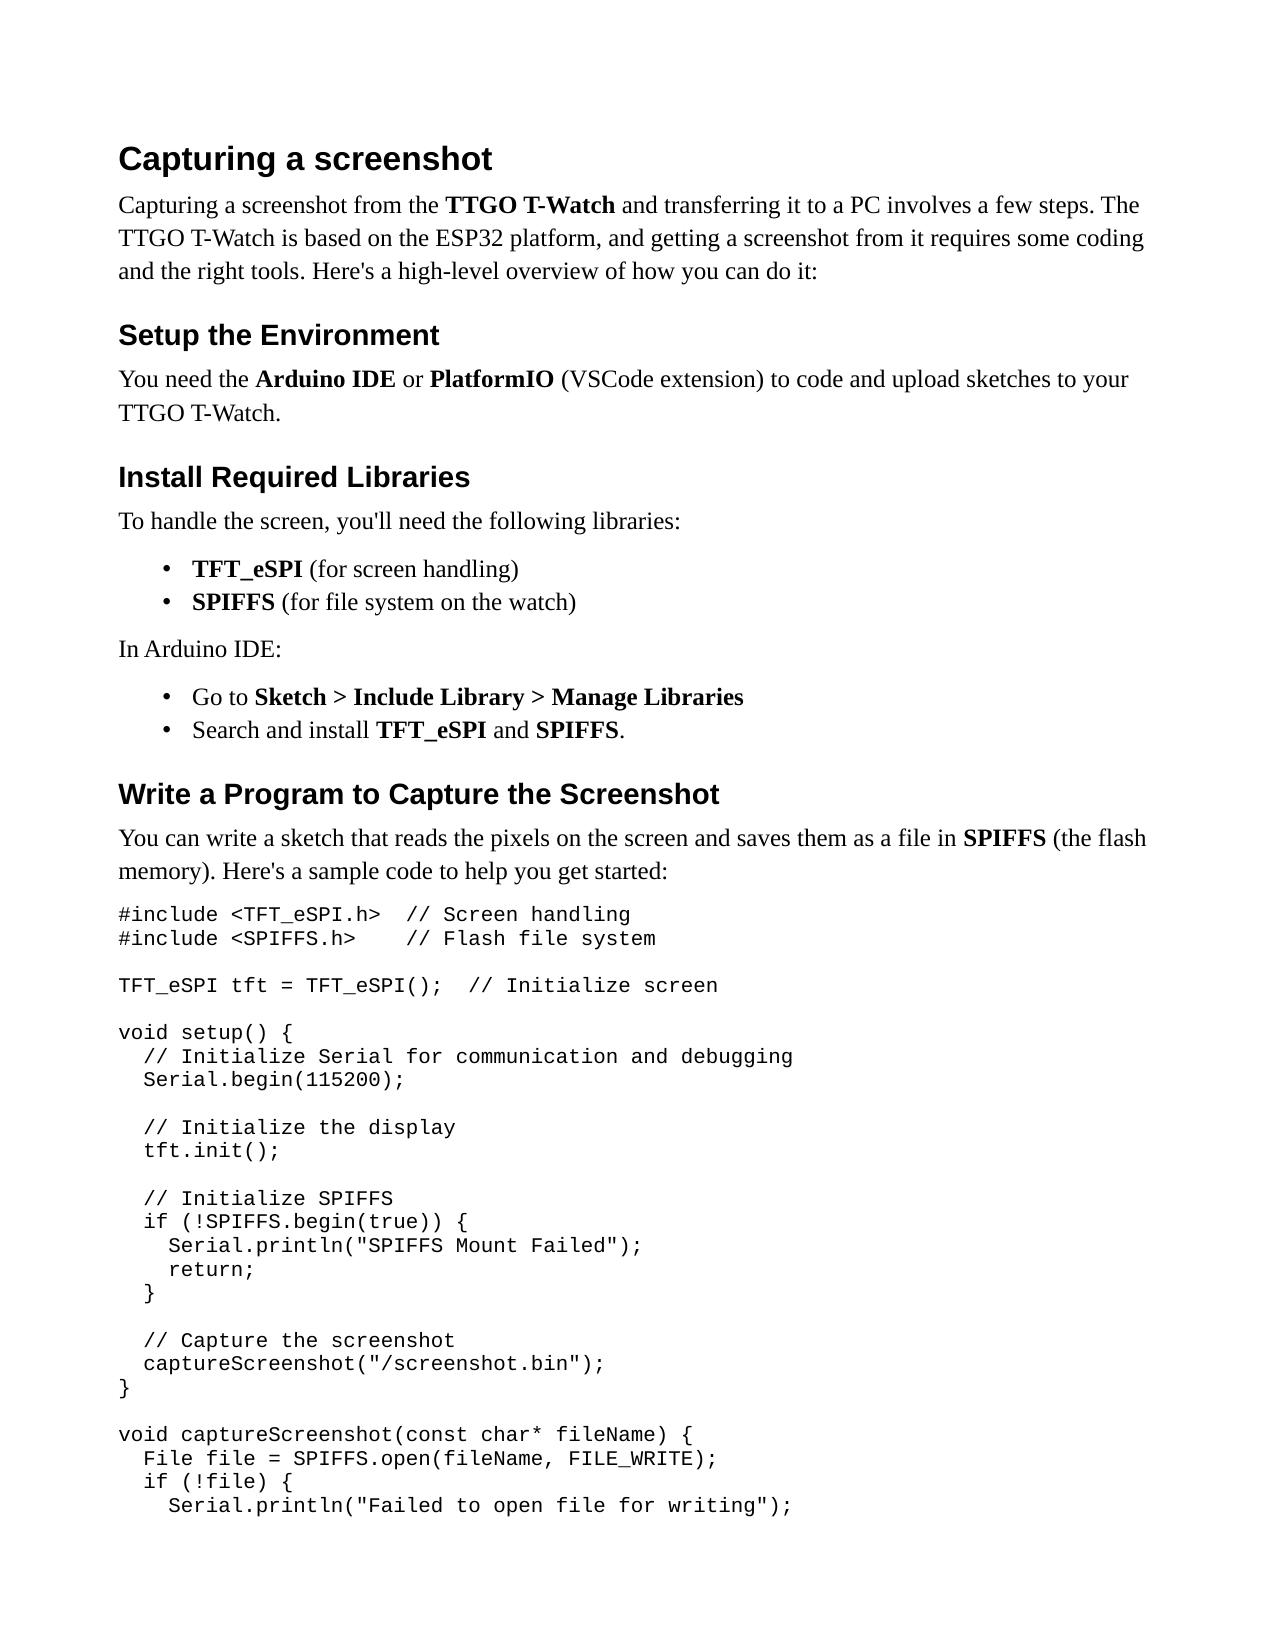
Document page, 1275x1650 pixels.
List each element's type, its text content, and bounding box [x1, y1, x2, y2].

text File file = SPIFFS.open(fileName, FILE_WRITE); [118, 1448, 1157, 1471]
text In Arduino IDE: [118, 634, 1157, 663]
list SPIFFS (for file system on the watch) [162, 587, 1157, 615]
text // Initialize Serial for communication and debugging [118, 1046, 1157, 1069]
list Go to Sketch > Include Library > Manage Libraries [162, 682, 1157, 711]
text Capturing a screenshot from the TTGO T-Watch and transferring it to a PC involves a few steps. The TTGO T-Watch is based on the ESP32 platform, and getting a screenshot from it requires some coding and the right tools. Here's a high-level overview of how you can do it: [118, 190, 1157, 285]
text Serial.println("SPIFFS Mount Failed"); [118, 1235, 1157, 1259]
text To handle the screen, you'll need the following libraries: [118, 506, 1157, 535]
text } [118, 1377, 1157, 1401]
subtitle Write a Program to Capture the Screenshot [118, 777, 1157, 811]
text Serial.begin(115200); [118, 1069, 1157, 1093]
list Search and install TFT_eSPI and SPIFFS. [162, 715, 1157, 744]
text tft.init(); [118, 1140, 1157, 1164]
subtitle Install Required Libraries [118, 460, 1157, 493]
text } [118, 1282, 1157, 1306]
text You can write a sketch that reads the pixels on the screen and saves them as a file in SPIFFS (the flash memory). Here's a sample code to help you get started: [118, 823, 1157, 885]
text captureScreenshot("/screenshot.bin"); [118, 1353, 1157, 1377]
text // Initialize SPIFFS [118, 1188, 1157, 1211]
text Serial.println("Failed to open file for writing"); [118, 1495, 1157, 1519]
text if (!SPIFFS.begin(true)) { [118, 1211, 1157, 1235]
text // Capture the screenshot [118, 1329, 1157, 1353]
text You need the Arduino IDE or PlatformIO (VSCode extension) to code and upload sketches to your TTGO T-Watch. [118, 364, 1157, 426]
text TFT_eSPI tft = TFT_eSPI(); // Initialize screen [118, 975, 1157, 998]
subtitle Setup the Environment [118, 318, 1157, 352]
text // Initialize the display [118, 1117, 1157, 1140]
text #include <SPIFFS.h> // Flash file system [118, 928, 1157, 951]
text if (!file) { [118, 1471, 1157, 1495]
text return; [118, 1259, 1157, 1282]
list TFT_eSPI (for screen handling) [162, 554, 1157, 582]
text void setup() { [118, 1022, 1157, 1046]
subtitle Capturing a screenshot [118, 139, 1157, 178]
text void captureScreenshot(const char* fileName) { [118, 1424, 1157, 1448]
text #include <TFT_eSPI.h> // Screen handling [118, 904, 1157, 928]
